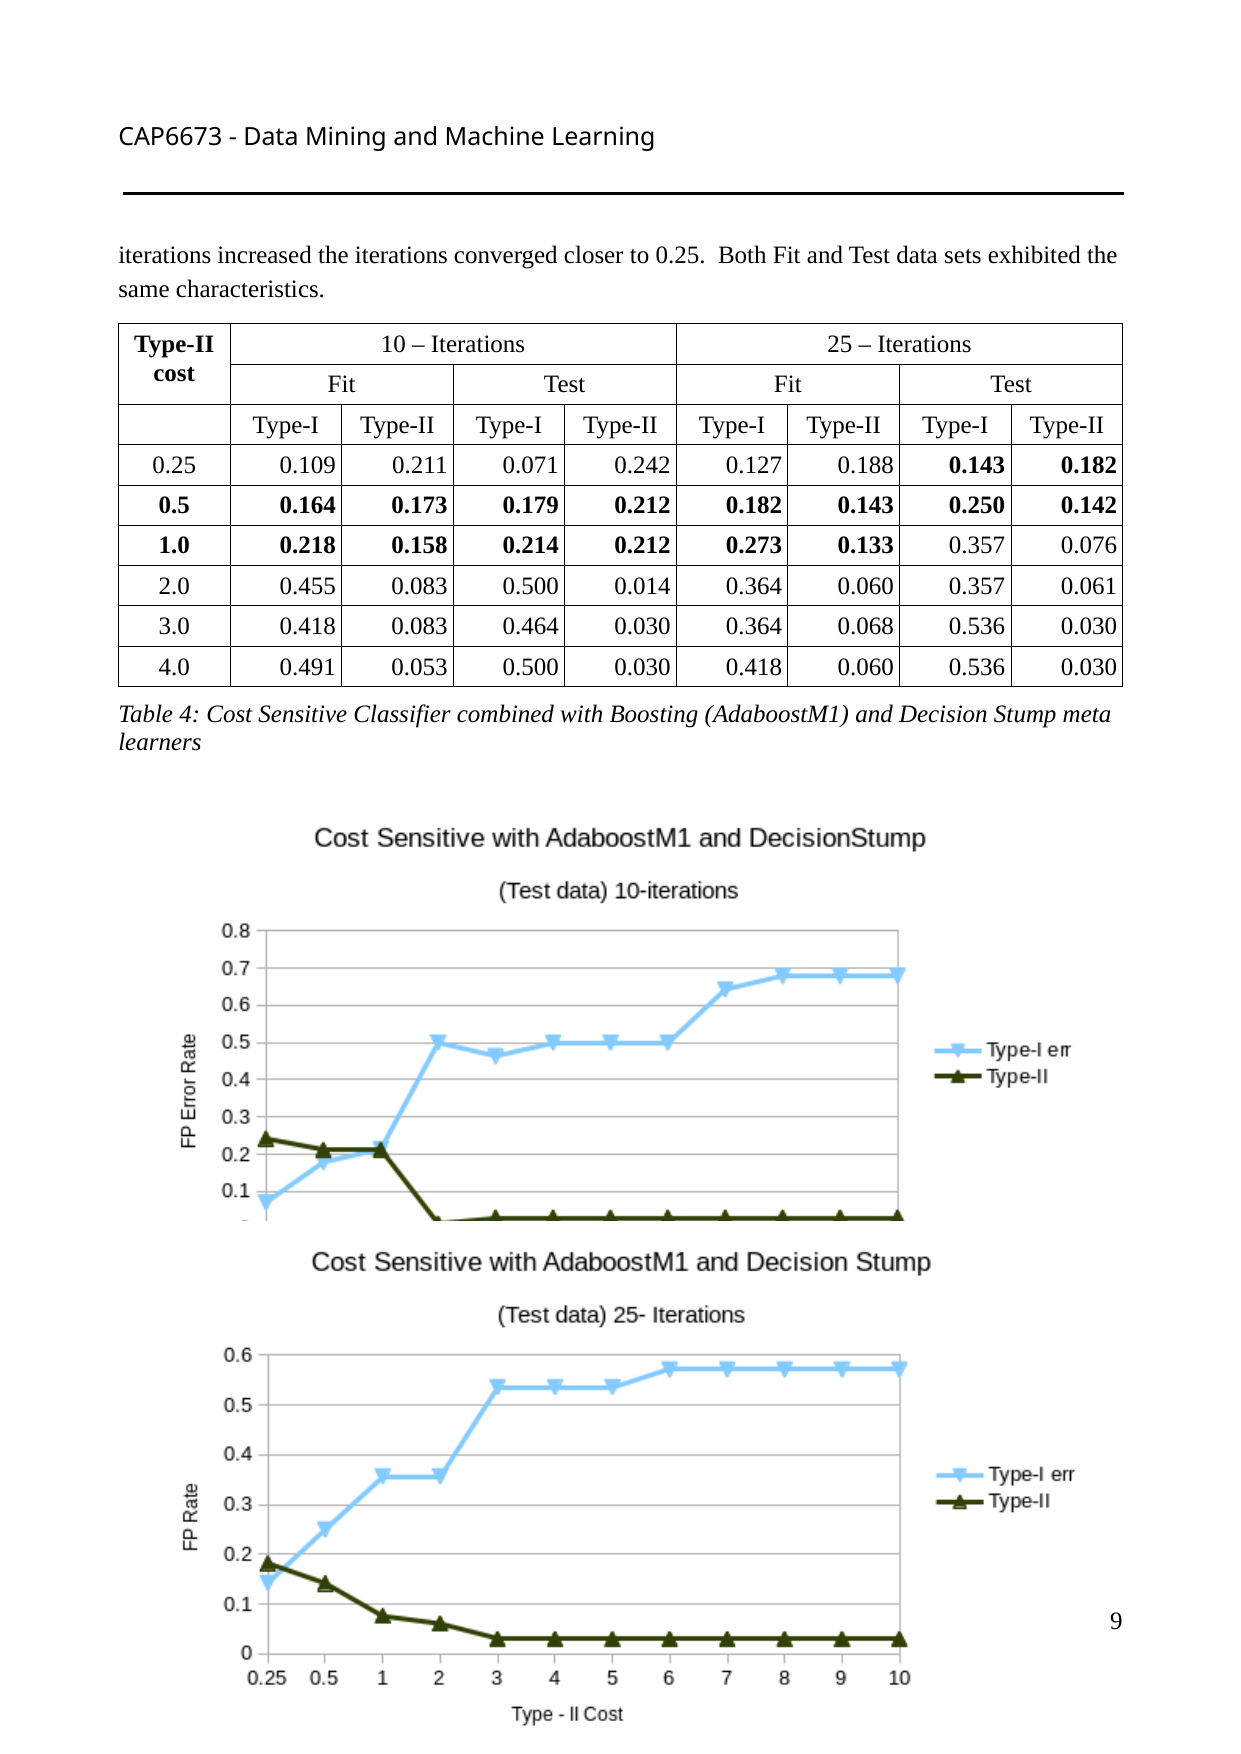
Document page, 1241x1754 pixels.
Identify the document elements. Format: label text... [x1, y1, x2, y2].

table_cell 0.491 [231, 647, 341, 686]
table_cell Type-II [1012, 405, 1122, 444]
table_cell 0.364 [677, 566, 787, 605]
picture [147, 797, 1095, 1754]
table_cell 0.143 [900, 445, 1011, 484]
table_cell 0.500 [454, 566, 564, 605]
table_cell 0.212 [565, 486, 676, 525]
table_cell Test [900, 365, 1122, 404]
table_cell [119, 405, 230, 444]
table_cell 0.083 [342, 566, 453, 605]
table_header 10 – Iterations [231, 324, 676, 363]
table_cell 0.158 [342, 526, 453, 565]
text iterations increased the iterations converged closer to 0.25. Both Fit and Test data sets exhibited the same characteristics. [118, 240, 1122, 303]
table_cell 0.164 [231, 486, 341, 525]
table_cell 0.182 [677, 486, 787, 525]
table_cell 0.060 [788, 647, 899, 686]
table_cell 0.218 [231, 526, 341, 565]
table_cell 0.182 [1012, 445, 1122, 484]
text Table 4: Cost Sensitive Classifier combined with Boosting (AdaboostM1) and Decision Stump meta learners [118, 699, 1122, 756]
table_cell 0.364 [677, 606, 787, 646]
table_cell 0.060 [788, 566, 899, 605]
table_cell Test [454, 365, 676, 404]
table_cell 0.357 [900, 566, 1011, 605]
table_cell 0.500 [454, 647, 564, 686]
table_header 25 – Iterations [677, 324, 1122, 363]
table_cell 0.143 [788, 486, 899, 525]
table_cell Fit [231, 365, 453, 404]
table_cell Type-I [900, 405, 1011, 444]
table_cell 0.188 [788, 445, 899, 484]
table_cell Type-I [677, 405, 787, 444]
table_cell 0.25 [119, 445, 230, 484]
table_cell 0.464 [454, 606, 564, 646]
table_cell 0.030 [1012, 647, 1122, 686]
table_cell 0.455 [231, 566, 341, 605]
table_cell 0.133 [788, 526, 899, 565]
table_cell 0.071 [454, 445, 564, 484]
table_cell 0.127 [677, 445, 787, 484]
table_cell Type-II [565, 405, 676, 444]
table_header Type-II cost [119, 324, 230, 404]
table_cell 0.068 [788, 606, 899, 646]
table_cell 0.418 [677, 647, 787, 686]
table_cell 0.030 [565, 606, 676, 646]
table_cell Fit [677, 365, 899, 404]
table_cell Type-I [231, 405, 341, 444]
table_cell 0.212 [565, 526, 676, 565]
table_cell 0.536 [900, 647, 1011, 686]
table_cell 3.0 [119, 606, 230, 646]
table_cell 0.076 [1012, 526, 1122, 565]
table_cell 0.109 [231, 445, 341, 484]
table_cell 0.211 [342, 445, 453, 484]
table_cell Type-II [342, 405, 453, 444]
table_cell 0.536 [900, 606, 1011, 646]
table_cell 0.242 [565, 445, 676, 484]
table_cell 0.173 [342, 486, 453, 525]
table_cell Type-I [454, 405, 564, 444]
table_cell 0.250 [900, 486, 1011, 525]
table_cell 0.179 [454, 486, 564, 525]
table_cell 0.014 [565, 566, 676, 605]
table_cell 4.0 [119, 647, 230, 686]
table_cell 1.0 [119, 526, 230, 565]
table_cell 0.5 [119, 486, 230, 525]
table_cell 0.083 [342, 606, 453, 646]
table_cell 0.357 [900, 526, 1011, 565]
table_cell 0.053 [342, 647, 453, 686]
table_cell 0.142 [1012, 486, 1122, 525]
table_cell 0.418 [231, 606, 341, 646]
table_cell 0.273 [677, 526, 787, 565]
table_cell 0.030 [1012, 606, 1122, 646]
table_cell 2.0 [119, 566, 230, 605]
table_cell 0.214 [454, 526, 564, 565]
table_cell 0.030 [565, 647, 676, 686]
table_cell 0.061 [1012, 566, 1122, 605]
table_cell Type-II [788, 405, 899, 444]
